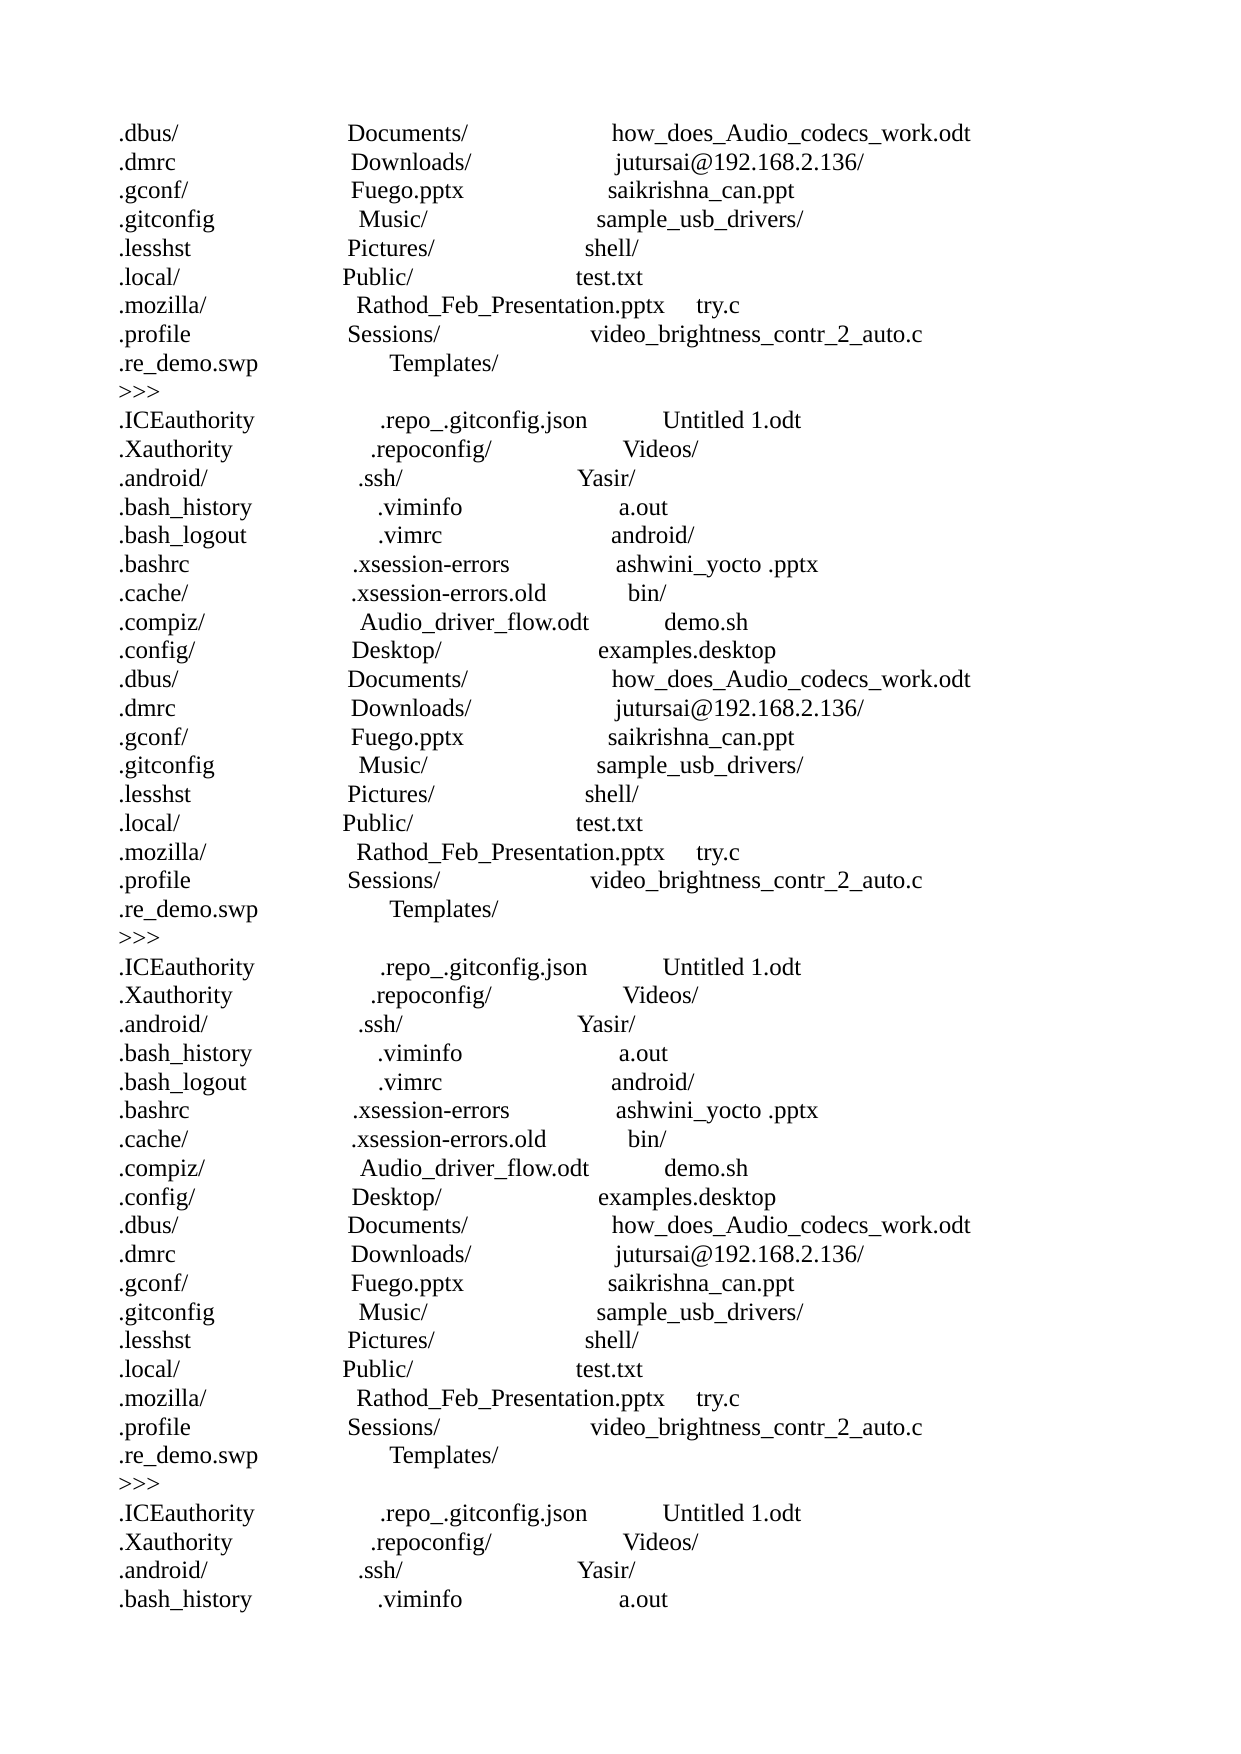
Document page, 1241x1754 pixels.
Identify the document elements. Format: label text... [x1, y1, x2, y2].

text .android/ .ssh/ Yasir/ [118, 1009, 1122, 1038]
text .re_demo.swp Templates/ [118, 348, 1122, 377]
text .re_demo.swp Templates/ [118, 1441, 1122, 1469]
text .local/ Public/ test.txt [118, 808, 1122, 837]
text .re_demo.swp Templates/ [118, 894, 1122, 923]
text .dmrc Downloads/ jutursai@192.168.2.136/ [118, 147, 1122, 176]
text .bashrc .xsession-errors ashwini_yocto .pptx [118, 549, 1122, 578]
text .compiz/ Audio_driver_flow.odt demo.sh [118, 1153, 1122, 1182]
text .Xauthority .repoconfig/ Videos/ [118, 981, 1122, 1009]
text .ICEauthority .repo_.gitconfig.json Untitled 1.odt [118, 952, 1122, 981]
text .lesshst Pictures/ shell/ [118, 779, 1122, 808]
text .gconf/ Fuego.pptx saikrishna_can.ppt [118, 722, 1122, 751]
text >>> [118, 377, 1122, 406]
text .compiz/ Audio_driver_flow.odt demo.sh [118, 607, 1122, 636]
text .lesshst Pictures/ shell/ [118, 1326, 1122, 1354]
text .local/ Public/ test.txt [118, 1354, 1122, 1383]
text .config/ Desktop/ examples.desktop [118, 636, 1122, 664]
text .mozilla/ Rathod_Feb_Presentation.pptx try.c [118, 1383, 1122, 1412]
text .bash_logout .vimrc android/ [118, 521, 1122, 549]
text .local/ Public/ test.txt [118, 262, 1122, 291]
text .dmrc Downloads/ jutursai@192.168.2.136/ [118, 693, 1122, 722]
text .profile Sessions/ video_brightness_contr_2_auto.c [118, 319, 1122, 348]
text .bash_history .viminfo a.out [118, 1038, 1122, 1067]
text .gconf/ Fuego.pptx saikrishna_can.ppt [118, 176, 1122, 204]
text .android/ .ssh/ Yasir/ [118, 463, 1122, 492]
text .mozilla/ Rathod_Feb_Presentation.pptx try.c [118, 291, 1122, 319]
text .bash_history .viminfo a.out [118, 1584, 1122, 1613]
text >>> [118, 923, 1122, 952]
text .lesshst Pictures/ shell/ [118, 233, 1122, 262]
text .Xauthority .repoconfig/ Videos/ [118, 1527, 1122, 1556]
text .gconf/ Fuego.pptx saikrishna_can.ppt [118, 1268, 1122, 1297]
text .ICEauthority .repo_.gitconfig.json Untitled 1.odt [118, 1498, 1122, 1527]
text .dbus/ Documents/ how_does_Audio_codecs_work.odt [118, 1211, 1122, 1239]
text .bash_logout .vimrc android/ [118, 1067, 1122, 1096]
text .cache/ .xsession-errors.old bin/ [118, 1124, 1122, 1153]
text .ICEauthority .repo_.gitconfig.json Untitled 1.odt [118, 406, 1122, 434]
text .profile Sessions/ video_brightness_contr_2_auto.c [118, 1412, 1122, 1441]
text >>> [118, 1469, 1122, 1498]
text .profile Sessions/ video_brightness_contr_2_auto.c [118, 866, 1122, 894]
text .gitconfig Music/ sample_usb_drivers/ [118, 751, 1122, 779]
text .mozilla/ Rathod_Feb_Presentation.pptx try.c [118, 837, 1122, 866]
text .gitconfig Music/ sample_usb_drivers/ [118, 204, 1122, 233]
text .cache/ .xsession-errors.old bin/ [118, 578, 1122, 607]
text .android/ .ssh/ Yasir/ [118, 1556, 1122, 1584]
text .gitconfig Music/ sample_usb_drivers/ [118, 1297, 1122, 1326]
text .Xauthority .repoconfig/ Videos/ [118, 434, 1122, 463]
text .dbus/ Documents/ how_does_Audio_codecs_work.odt [118, 118, 1122, 147]
text .dmrc Downloads/ jutursai@192.168.2.136/ [118, 1239, 1122, 1268]
text .bash_history .viminfo a.out [118, 492, 1122, 521]
text .config/ Desktop/ examples.desktop [118, 1182, 1122, 1211]
text .dbus/ Documents/ how_does_Audio_codecs_work.odt [118, 664, 1122, 693]
text .bashrc .xsession-errors ashwini_yocto .pptx [118, 1096, 1122, 1124]
